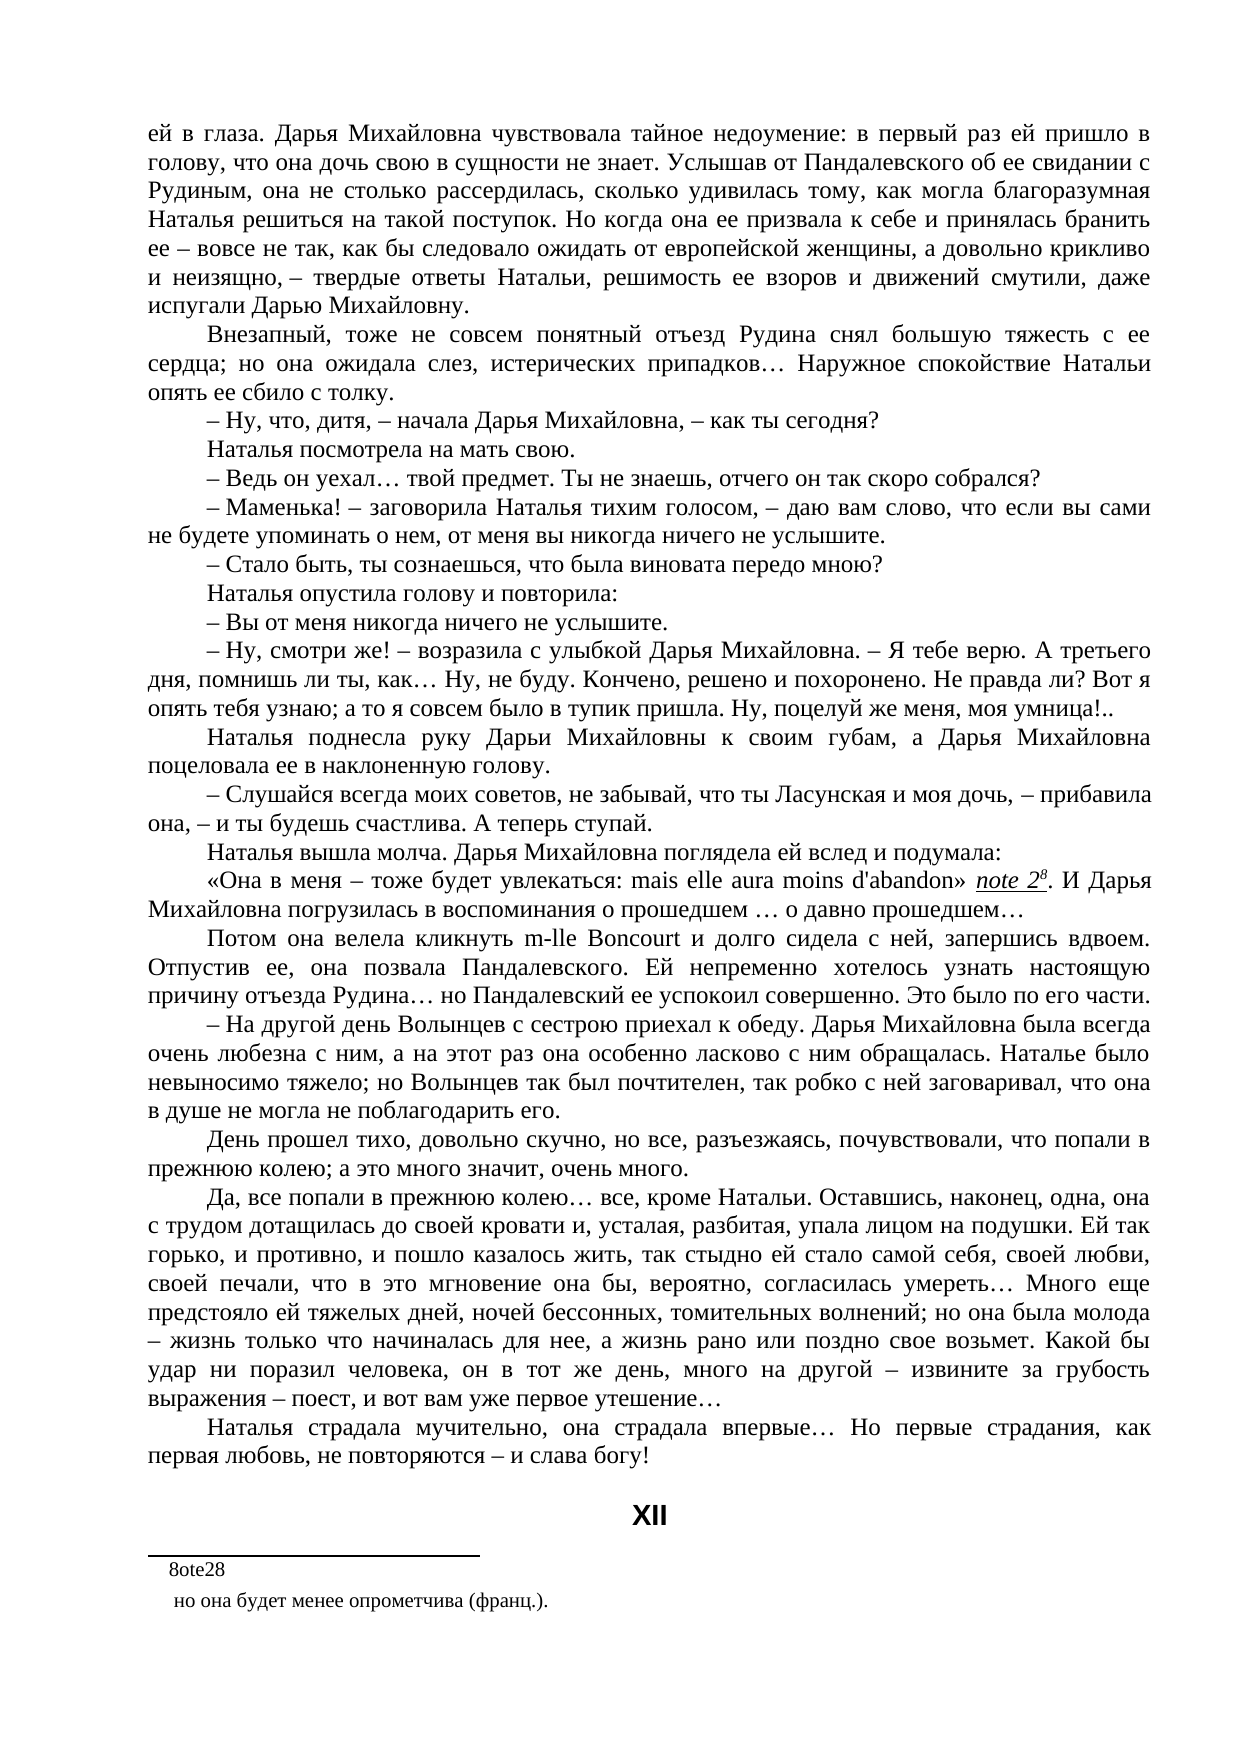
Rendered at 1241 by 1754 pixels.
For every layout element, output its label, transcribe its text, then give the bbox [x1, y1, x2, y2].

text – Ну, что, дитя, – начала Дарья Михайловна, – как ты сегодня? [148, 406, 1152, 434]
text Наталья вышла молча. Дарья Михайловна поглядела ей вслед и подумала: [148, 837, 1152, 866]
text ей в глаза. Дарья Михайловна чувствовала тайное недоумение: в первый раз ей пришло в голову, что она дочь свою в сущности не знает. Услышав от Пандалевского об ее свидании с Рудиным, она не столько рассердилась, сколько удивилась тому, как могла благоразумная Наталья решиться на такой поступок. Но когда она ее призвала к себе и принялась бранить ее – вовсе не так, как бы следовало ожидать от европейской женщины, а довольно крикливо и неизящно, – твердые ответы Натальи, решимость ее взоров и движений смутили, даже испугали Дарью Михайловну. [148, 118, 1152, 319]
text – Вы от меня никогда ничего не услышите. [148, 607, 1152, 636]
text День прошел тихо, довольно скучно, но все, разъезжаясь, почувствовали, что попали в прежнюю колею; а это много значит, очень много. [148, 1124, 1152, 1182]
text Наталья посмотрела на мать свою. [148, 434, 1152, 463]
text ote28 [148, 1556, 1152, 1588]
text – На другой день Волынцев с сестрою приехал к обеду. Дарья Михайловна была всегда очень любезна с ним, а на этот раз она особенно ласково с ним обращалась. Наталье было невыносимо тяжело; но Волынцев так был почтителен, так робко с ней заговаривал, что она в душе не могла не поблагодарить его. [148, 1009, 1152, 1124]
subtitle ХII [148, 1498, 1152, 1532]
text Наталья поднесла руку Дарьи Михайловны к своим губам, а Дарья Михайловна поцеловала ее в наклоненную голову. [148, 722, 1152, 779]
text – Маменька! – заговорила Наталья тихим голосом, – даю вам слово, что если вы сами не будете упоминать о нем, от меня вы никогда ничего не услышите. [148, 492, 1152, 549]
text – Ну, смотри же! – возразила с улыбкой Дарья Михайловна. – Я тебе верю. А третьего дня, помнишь ли ты, как… Ну, не буду. Кончено, решено и похоронено. Не правда ли? Вот я опять тебя узнаю; а то я совсем было в тупик пришла. Ну, поцелуй же меня, моя умница!.. [148, 636, 1152, 722]
text – Слушайся всегда моих советов, не забывай, что ты Ласунская и моя дочь, – прибавила она, – и ты будешь счастлива. А теперь ступай. [148, 779, 1152, 837]
text Потом она велела кликнуть m-lle Boncourt и долго сидела с ней, запершись вдвоем. Отпустив ее, она позвала Пандалевского. Ей непременно хотелось узнать настоящую причину отъезда Рудина… но Пандалевский ее успокоил совершенно. Это было по его части. [148, 923, 1152, 1009]
text Внезапный, тоже не совсем понятный отъезд Рудина снял большую тяжесть с ее сердца; но она ожидала слез, истерических припадков… Наружное спокойствие Натальи опять ее сбило с толку. [148, 319, 1152, 406]
text – Стало быть, ты сознаешься, что была виновата передо мною? [148, 549, 1152, 578]
text Наталья страдала мучительно, она страдала впервые… Но первые страдания, как первая любовь, не повторяются – и слава богу! [148, 1412, 1152, 1469]
text «Она в меня – тоже будет увлекаться: mais elle aura moins d'abandon» note 2. И Дарья Михайловна погрузилась в воспоминания о прошедшем … о давно прошедшем… [148, 866, 1152, 923]
text но она будет менее опрометчива (франц.). [148, 1588, 1152, 1612]
text Наталья опустила голову и повторила: [148, 578, 1152, 607]
text – Ведь он уехал… твой предмет. Ты не знаешь, отчего он так скоро собрался? [148, 463, 1152, 492]
text Да, все попали в прежнюю колею… все, кроме Натальи. Оставшись, наконец, одна, она с трудом дотащилась до своей кровати и, усталая, разбитая, упала лицом на подушки. Ей так горько, и противно, и пошло казалось жить, так стыдно ей стало самой себя, своей любви, своей печали, что в это мгновение она бы, вероятно, согласилась умереть… Много еще предстояло ей тяжелых дней, ночей бессонных, томительных волнений; но она была молода – жизнь только что начиналась для нее, а жизнь рано или поздно свое возьмет. Какой бы удар ни поразил человека, он в тот же день, много на другой – извините за грубость выражения – поест, и вот вам уже первое утешение… [148, 1182, 1152, 1412]
